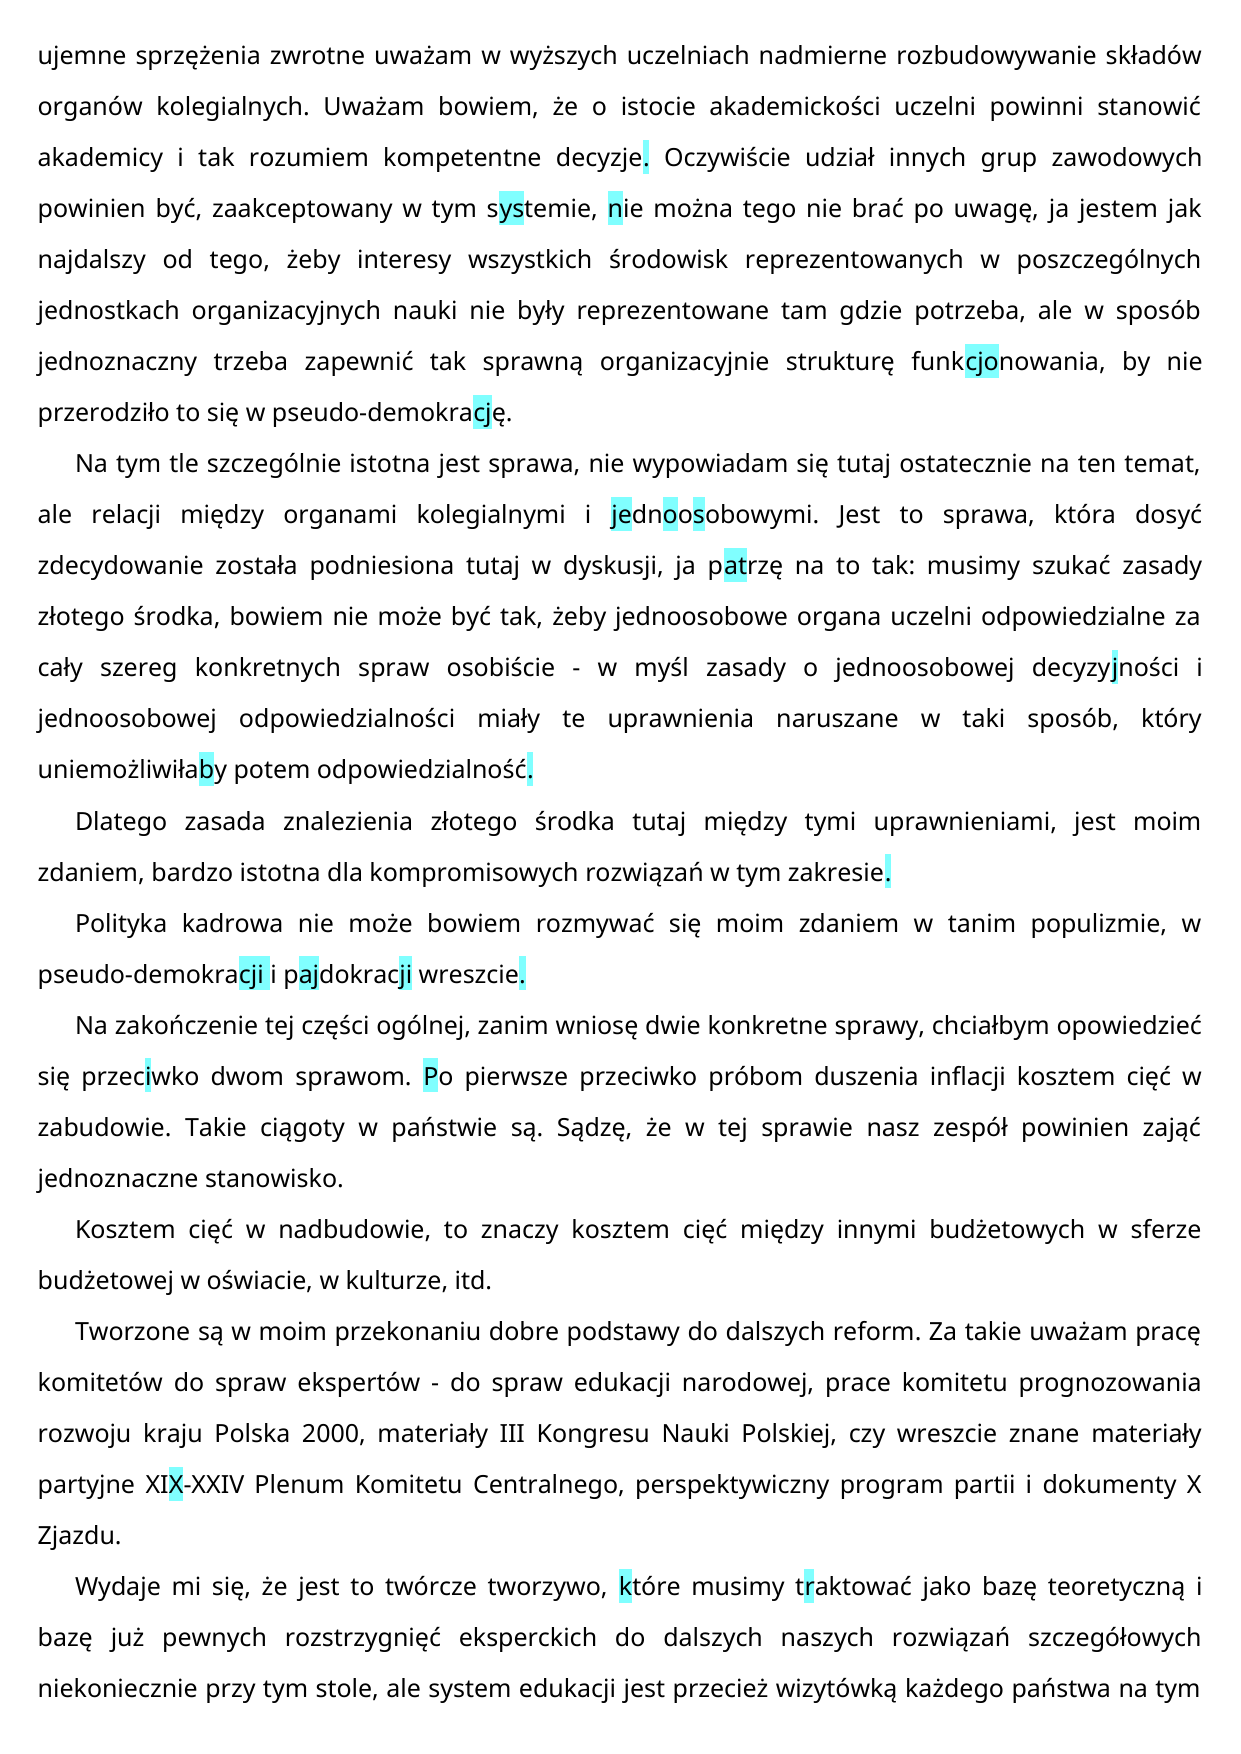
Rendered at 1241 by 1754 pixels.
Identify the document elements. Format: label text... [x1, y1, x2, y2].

text Tworzone są w moim przekonaniu dobre podstawy do dalszych reform. Za takie uważam pracę komitetów do spraw ekspertów - do spraw edukacji narodowej, prace komitetu prognozowania rozwoju kraju Polska 2000, materiały III Kongresu Nauki Polskiej, czy wreszcie znane materiały partyjne XIX-XXIV Plenum Komitetu Centralnego, perspektywiczny program partii i dokumenty X Zjazdu. [37, 1313, 1203, 1552]
text Na tym tle szczególnie istotna jest sprawa, nie wypowiadam się tutaj ostatecznie na ten temat, ale relacji między organami kolegialnymi i jednoosobowymi. Jest to sprawa, która dosyć zdecydowanie została podniesiona tutaj w dyskusji, ja patrzę na to tak: musimy szukać zasady złotego środka, bowiem nie może być tak, żeby jednoosobowe organa uczelni odpowiedzialne za cały szereg konkretnych spraw osobiście - w myśl zasady o jednoosobowej decyzyjności i jednoosobowej odpowiedzialności miały te uprawnienia naruszane w taki sposób, który uniemożliwiłaby potem odpowiedzialność. [37, 446, 1203, 786]
text Kosztem cięć w nadbudowie, to znaczy kosztem cięć między innymi budżetowych w sferze budżetowej w oświacie, w kulturze, itd. [37, 1211, 1203, 1297]
text Dlatego zasada znalezienia złotego środka tutaj między tymi uprawnieniami, jest moim zdaniem, bardzo istotna dla kompromisowych rozwiązań w tym zakresie. [37, 803, 1203, 888]
text ujemne sprzężenia zwrotne uważam w wyższych uczelniach nadmierne rozbudowywanie składów organów kolegialnych. Uważam bowiem, że o istocie akademickości uczelni powinni stanowić akademicy i tak rozumiem kompetentne decyzje. Oczywiście udział innych grup zawodowych powinien być, zaakceptowany w tym systemie, nie można tego nie brać po uwagę, ja jestem jak najdalszy od tego, żeby interesy wszystkich środowisk reprezentowanych w poszczególnych jednostkach organizacyjnych nauki nie były reprezentowane tam gdzie potrzeba, ale w sposób jednoznaczny trzeba zapewnić tak sprawną organizacyjnie strukturę funkcjonowania, by nie przerodziło to się w pseudo-demokrację. [37, 37, 1203, 429]
text Na zakończenie tej części ogólnej, zanim wniosę dwie konkretne sprawy, chciałbym opowiedzieć się przeciwko dwom sprawom. Po pierwsze przeciwko próbom duszenia inflacji kosztem cięć w zabudowie. Takie ciągoty w państwie są. Sądzę, że w tej sprawie nasz zespół powinien zająć jednoznaczne stanowisko. [37, 1007, 1203, 1194]
text Wydaje mi się, że jest to twórcze tworzywo, które musimy traktować jako bazę teoretyczną i bazę już pewnych rozstrzygnięć eksperckich do dalszych naszych rozwiązań szczegółowych niekoniecznie przy tym stole, ale system edukacji jest przecież wizytówką każdego państwa na tym [37, 1569, 1203, 1705]
text Polityka kadrowa nie może bowiem rozmywać się moim zdaniem w tanim populizmie, w pseudo-demokracji i pajdokracji wreszcie. [37, 905, 1203, 990]
